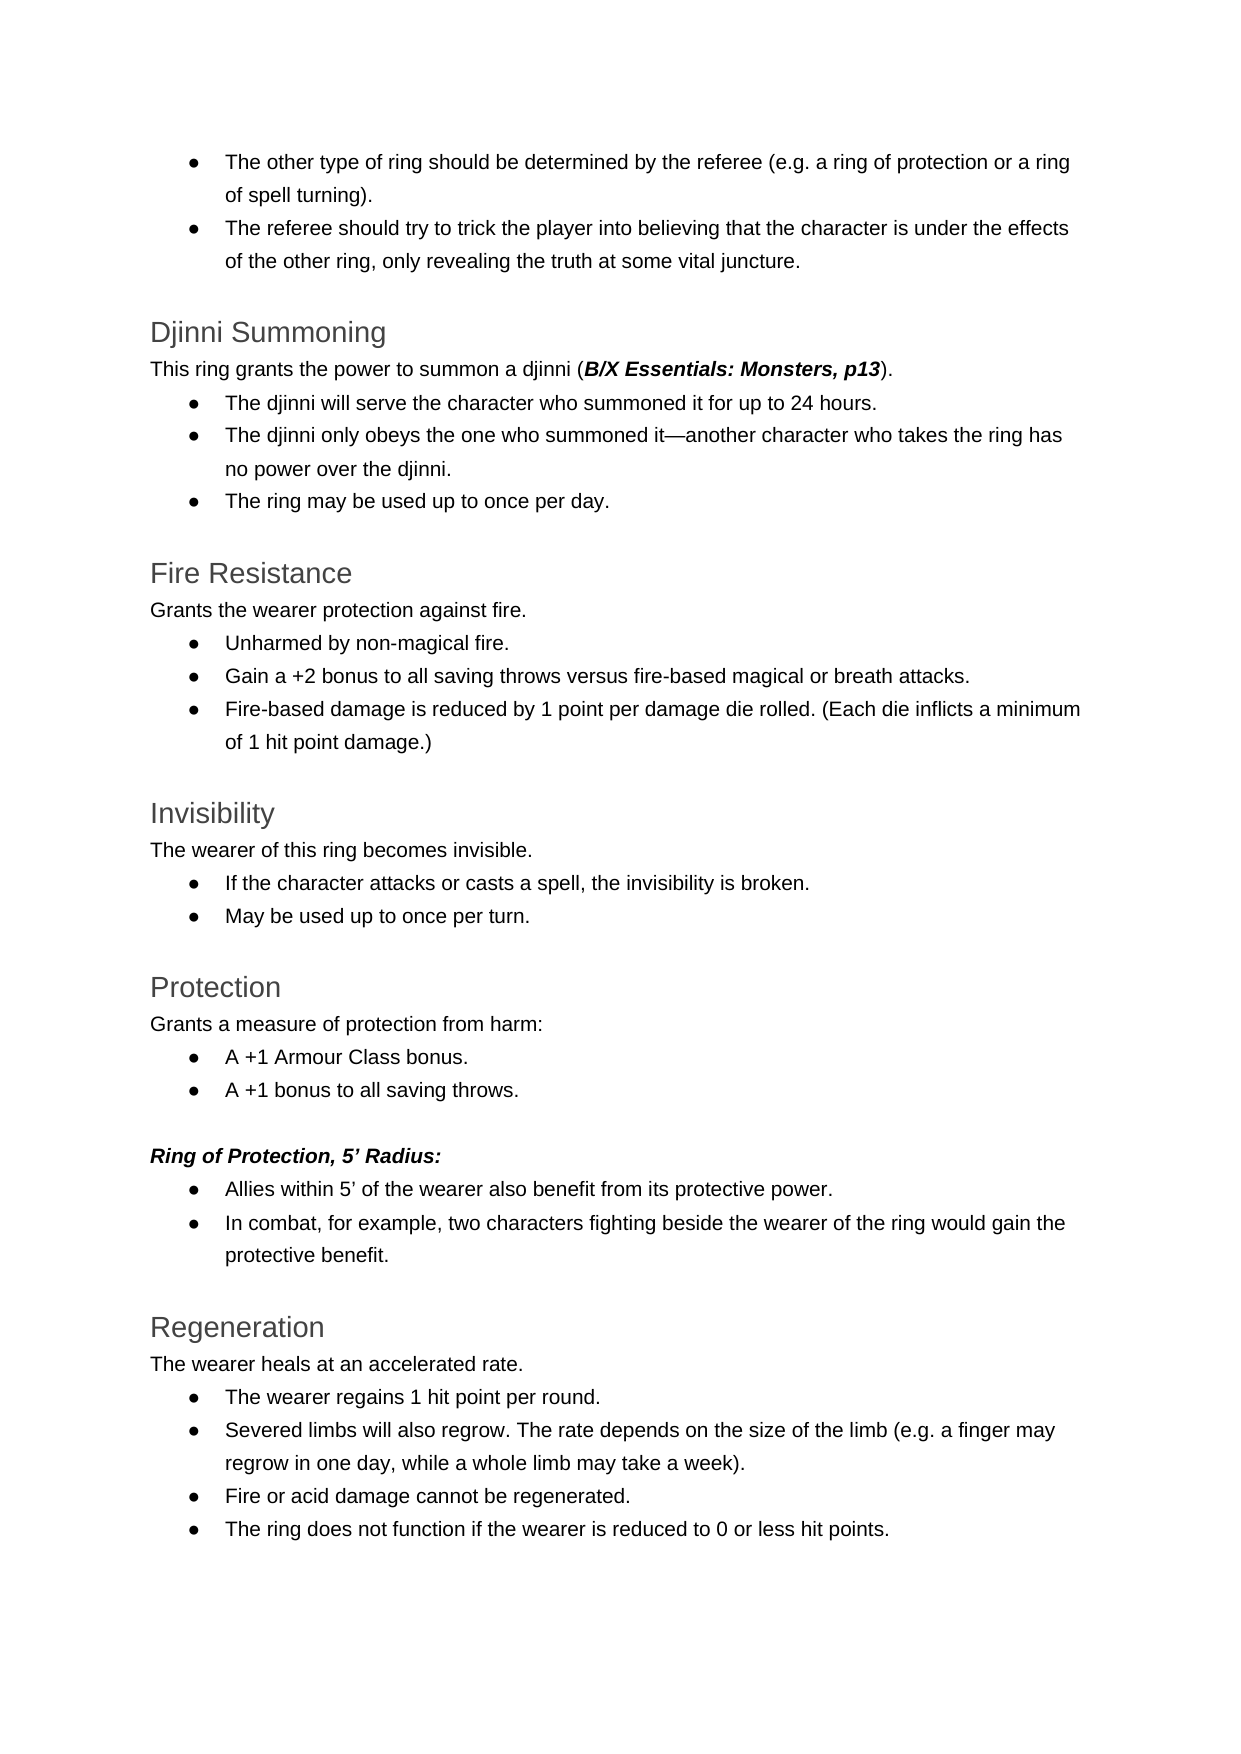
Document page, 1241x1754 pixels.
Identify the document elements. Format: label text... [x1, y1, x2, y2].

subtitle Invisibility [150, 796, 1090, 829]
list Fire or acid damage cannot be regenerated. [187, 1484, 1090, 1508]
list Allies within 5’ of the wearer also benefit from its protective power. [187, 1177, 1090, 1201]
list A +1 Armour Class bonus. [187, 1045, 1090, 1069]
text The wearer heals at an accelerated rate. [150, 1352, 1090, 1376]
list The referee should try to trick the player into believing that the character is under the effects of the other ring, only revealing the truth at some vital juncture. [187, 216, 1090, 273]
list The other type of ring should be determined by the referee (e.g. a ring of protection or a ring of spell turning). [187, 150, 1090, 207]
list Severed limbs will also regrow. The rate depends on the size of the limb (e.g. a finger may regrow in one day, while a whole limb may take a week). [187, 1418, 1090, 1474]
list If the character attacks or casts a spell, the invisibility is broken. [187, 871, 1090, 895]
text This ring grants the power to summon a djinni (B/X Essentials: Monsters, p13). [150, 357, 1090, 381]
list The ring may be used up to once per day. [187, 489, 1090, 513]
list In combat, for example, two characters fighting beside the wearer of the ring would gain the protective benefit. [187, 1210, 1090, 1267]
text Ring of Protection, 5’ Radius: [150, 1144, 1090, 1168]
subtitle Protection [150, 970, 1090, 1004]
list The ring does not function if the wearer is reduced to 0 or less hit points. [187, 1517, 1090, 1541]
list The djinni will serve the character who summoned it for up to 24 hours. [187, 390, 1090, 414]
subtitle Fire Resistance [150, 556, 1090, 589]
list Gain a +2 bonus to all saving throws versus fire-based magical or breath attacks. [187, 664, 1090, 688]
list Unharmed by non-magical fire. [187, 631, 1090, 654]
list The djinni only obeys the one who summoned it—another character who takes the ring has no power over the djinni. [187, 423, 1090, 480]
text Grants the wearer protection against fire. [150, 598, 1090, 622]
subtitle Regeneration [150, 1310, 1090, 1343]
text The wearer of this ring becomes invisible. [150, 838, 1090, 862]
list A +1 bonus to all saving throws. [187, 1078, 1090, 1102]
text Grants a measure of protection from harm: [150, 1012, 1090, 1036]
list The wearer regains 1 hit point per round. [187, 1384, 1090, 1408]
list Fire-based damage is reduced by 1 point per damage die rolled. (Each die inflicts a minimum of 1 hit point damage.) [187, 697, 1090, 754]
subtitle Djinni Summoning [150, 315, 1090, 349]
list May be used up to once per turn. [187, 904, 1090, 928]
